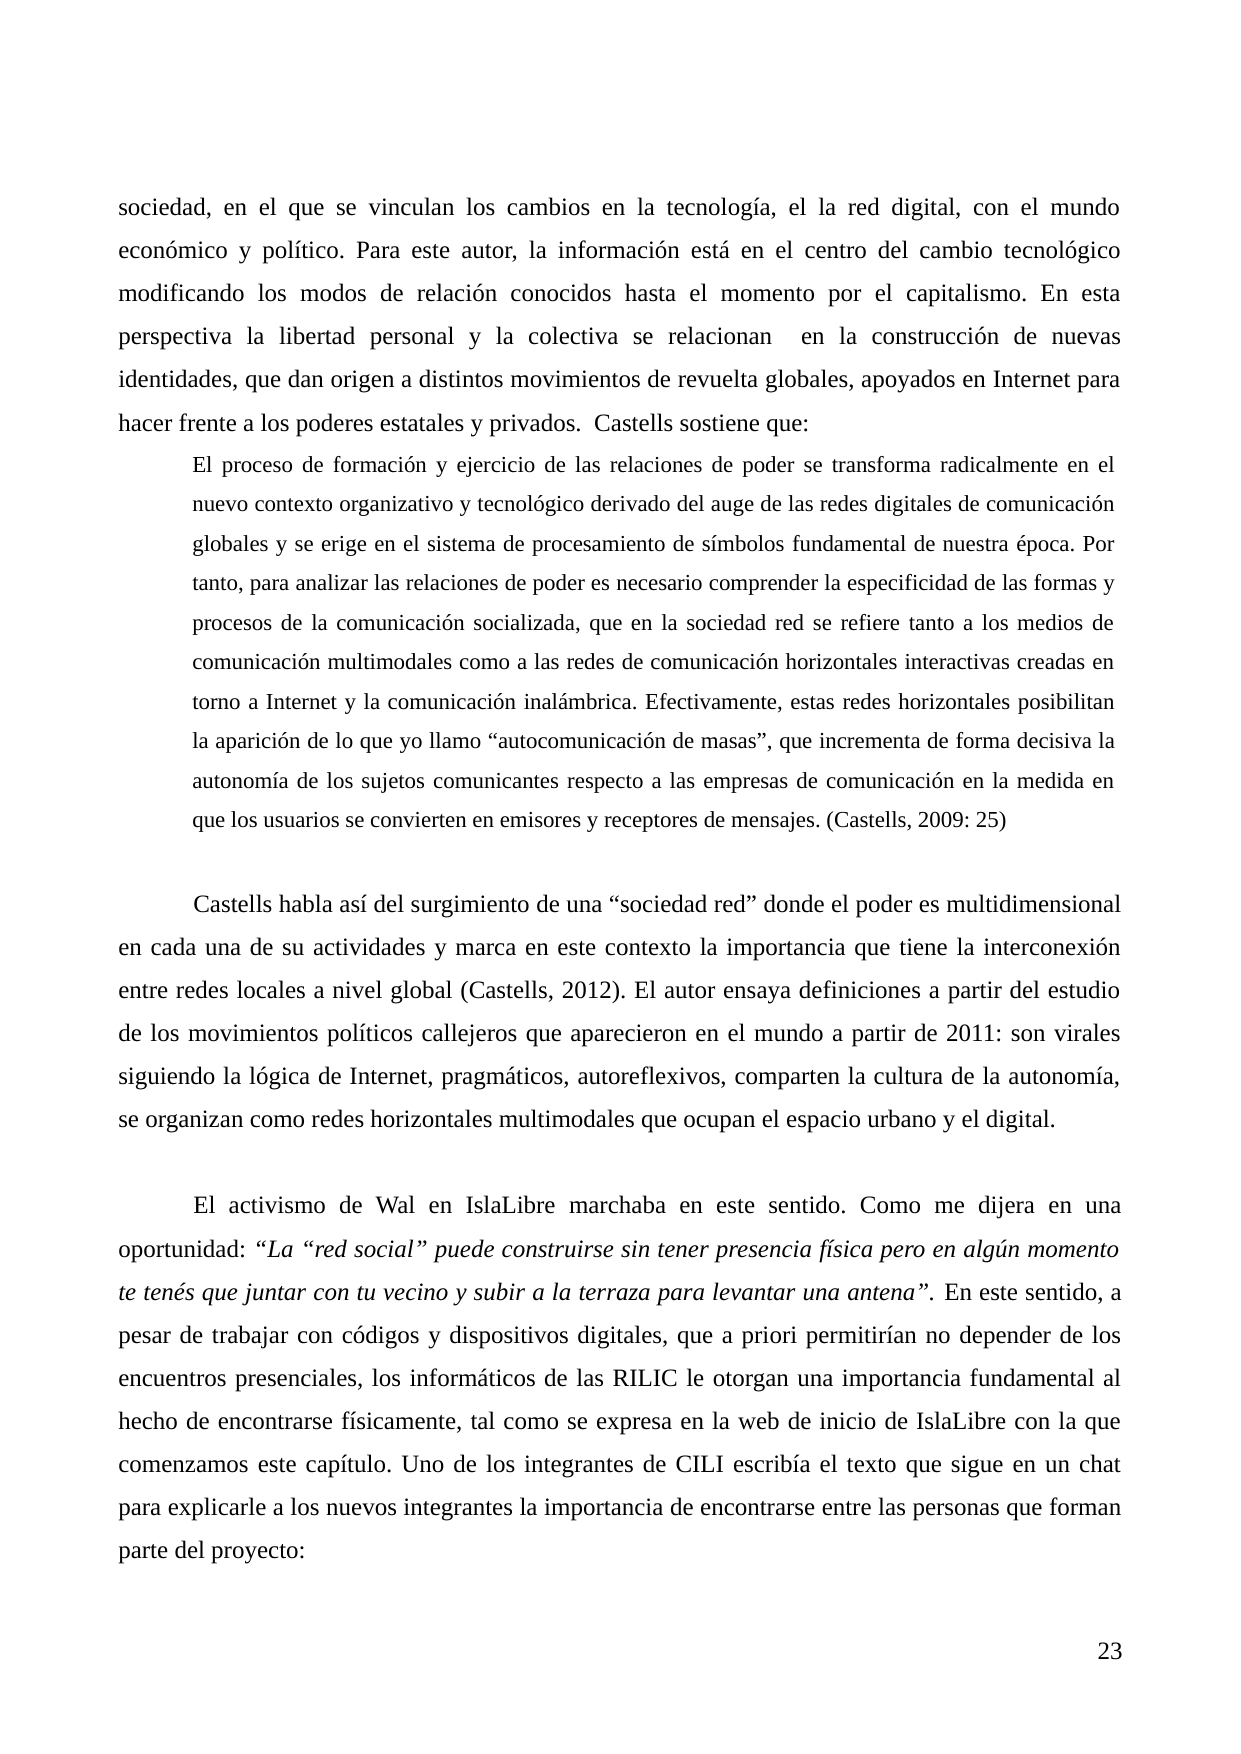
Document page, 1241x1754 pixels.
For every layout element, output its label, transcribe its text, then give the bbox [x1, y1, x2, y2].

text El proceso de formación y ejercicio de las relaciones de poder se transforma radicalmente en el nuevo contexto organizativo y tecnológico derivado del auge de las redes digitales de comunicación globales y se erige en el sistema de procesamiento de símbolos fundamental de nuestra época. Por tanto, para analizar las relaciones de poder es necesario comprender la especificidad de las formas y procesos de la comunicación socializada, que en la sociedad red se refiere tanto a los medios de comunicación multimodales como a las redes de comunicación horizontales interactivas creadas en torno a Internet y la comunicación inalámbrica. Efectivamente, estas redes horizontales posibilitan la aparición de lo que yo llamo “autocomunicación de masas”, que incrementa de forma decisiva la autonomía de los sujetos comunicantes respecto a las empresas de comunicación en la medida en que los usuarios se convierten en emisores y receptores de mensajes. (Castells, 2009: 25) [192, 451, 1116, 832]
text Castells habla así del surgimiento de una “sociedad red” donde el poder es multidimensional en cada una de su actividades y marca en este contexto la importancia que tiene la interconexión entre redes locales a nivel global (Castells, 2012). El autor ensaya definiciones a partir del estudio de los movimientos políticos callejeros que aparecieron en el mundo a partir de 2011: son virales siguiendo la lógica de Internet, pragmáticos, autoreflexivos, comparten la cultura de la autonomía, se organizan como redes horizontales multimodales que ocupan el espacio urbano y el digital. [118, 889, 1122, 1133]
text sociedad, en el que se vinculan los cambios en la tecnología, el la red digital, con el mundo económico y político. Para este autor, la información está en el centro del cambio tecnológico modificando los modos de relación conocidos hasta el momento por el capitalismo. En esta perspectiva la libertad personal y la colectiva se relacionan en la construcción de nuevas identidades, que dan origen a distintos movimientos de revuelta globales, apoyados en Internet para hacer frente a los poderes estatales y privados. Castells sostiene que: [118, 192, 1122, 436]
text El activismo de Wal en IslaLibre marchaba en este sentido. Como me dijera en una oportunidad: “La “red social” puede construirse sin tener presencia física pero en algún momento te tenés que juntar con tu vecino y subir a la terraza para levantar una antena”. En este sentido, a pesar de trabajar con códigos y dispositivos digitales, que a priori permitirían no depender de los encuentros presenciales, los informáticos de las RILIC le otorgan una importancia fundamental al hecho de encontrarse físicamente, tal como se expresa en la web de inicio de IslaLibre con la que comenzamos este capítulo. Uno de los integrantes de CILI escribía el texto que sigue en un chat para explicarle a los nuevos integrantes la importancia de encontrarse entre las personas que forman parte del proyecto: [118, 1191, 1122, 1564]
